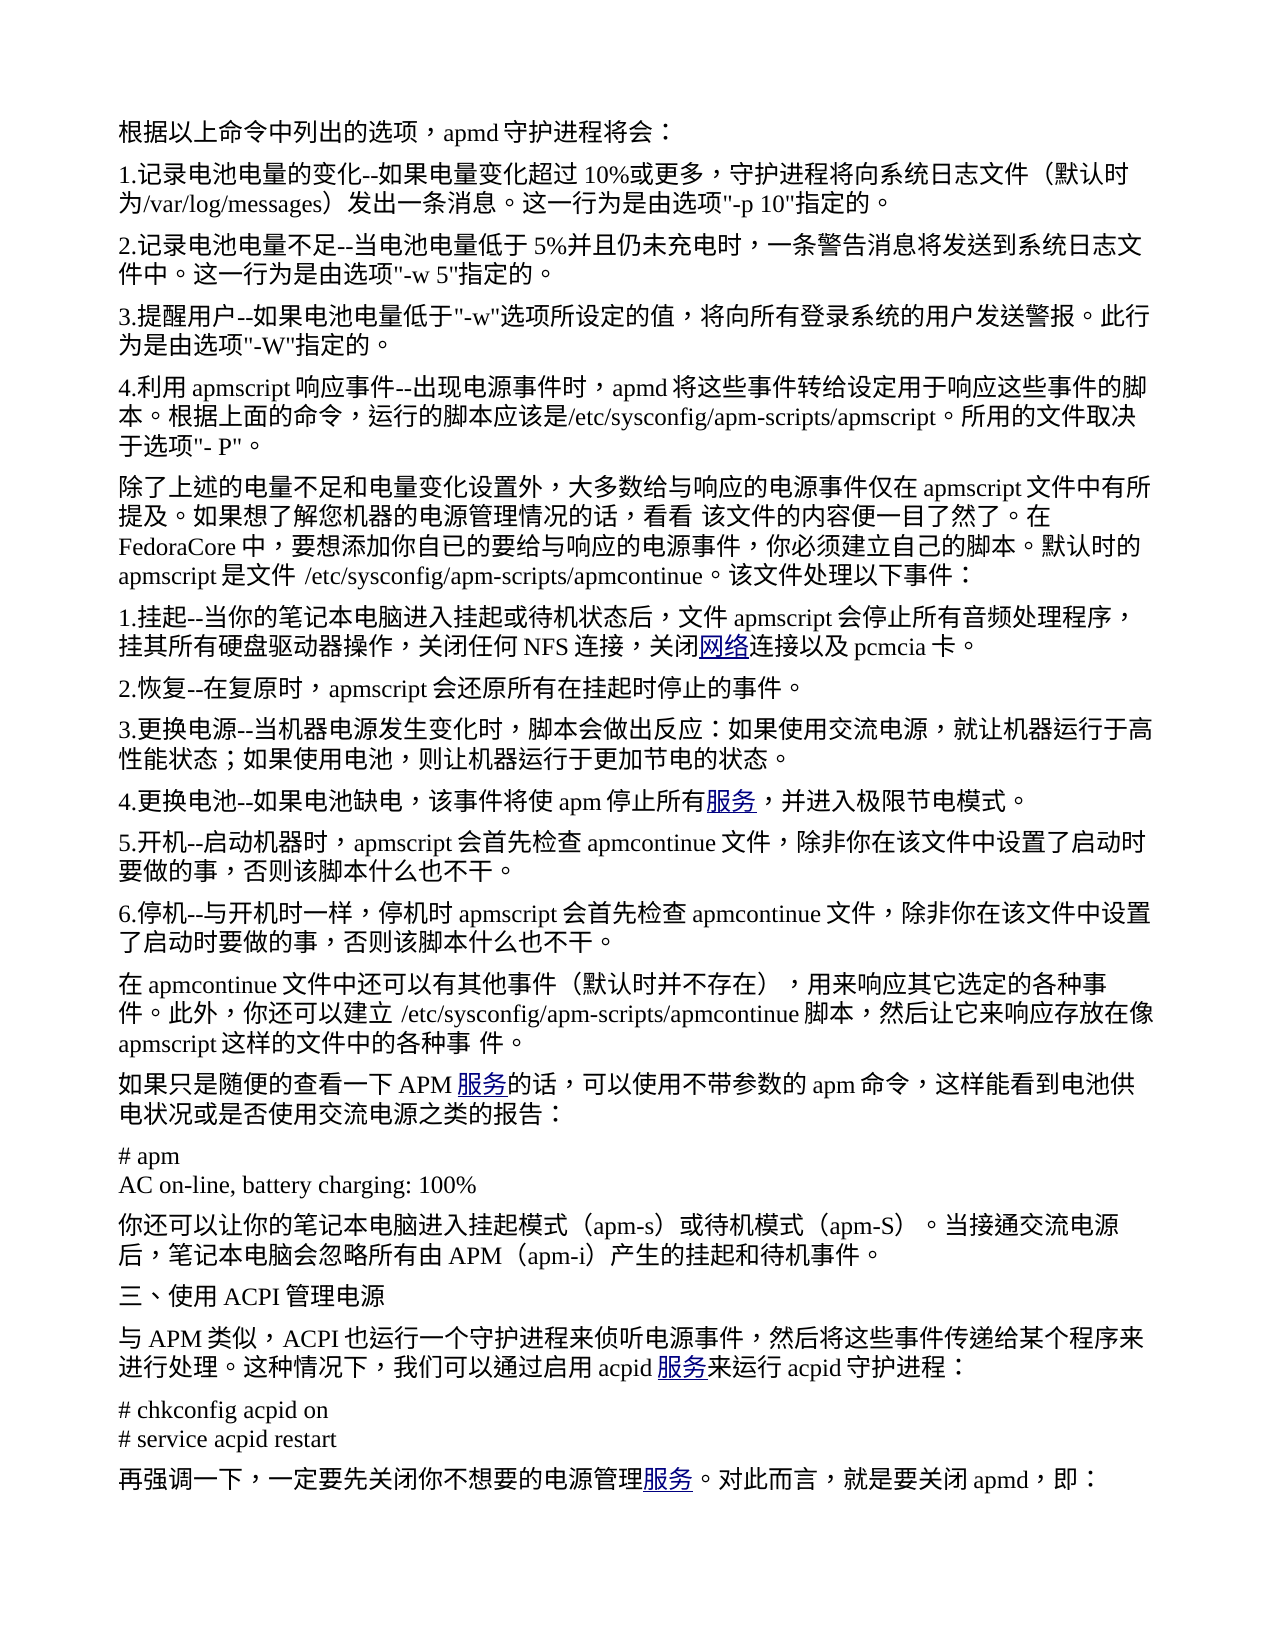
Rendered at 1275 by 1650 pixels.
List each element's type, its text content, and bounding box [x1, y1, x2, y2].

text 与APM类似，ACPI也运行一个守护进程来侦听电源事件，然后将这些事件传递给某个程序来进行处理。这种情况下，我们可以通过启用acpid服务来运行acpid守护进程： [118, 1324, 1157, 1383]
text 1.挂起--当你的笔记本电脑进入挂起或待机状态后，文件apmscript会停止所有音频处理程序，挂其所有硬盘驱动器操作，关闭任何NFS连接，关闭网络连接以及pcmcia卡。 [118, 603, 1157, 661]
text 根据以上命令中列出的选项，apmd守护进程将会： [118, 118, 1157, 147]
text 5.开机--启动机器时，apmscript会首先检查apmcontinue文件，除非你在该文件中设置了启动时要做的事，否则该脚本什么也不干。 [118, 828, 1157, 887]
text 除了上述的电量不足和电量变化设置外，大多数给与响应的电源事件仅在apmscript文件中有所提及。如果想了解您机器的电源管理情况的话，看看 该文件的内容便一目了然了。在FedoraCore中，要想添加你自已的要给与响应的电源事件，你必须建立自己的脚本。默认时的apmscript是文件 /etc/sysconfig/apm-scripts/apmcontinue。该文件处理以下事件： [118, 473, 1157, 590]
text 3.提醒用户--如果电池电量低于"-w"选项所设定的值，将向所有登录系统的用户发送警报。此行为是由选项"-W"指定的。 [118, 302, 1157, 361]
text 在apmcontinue文件中还可以有其他事件（默认时并不存在），用来响应其它选定的各种事件。此外，你还可以建立 /etc/sysconfig/apm-scripts/apmcontinue脚本，然后让它来响应存放在像apmscript这样的文件中的各种事 件。 [118, 970, 1157, 1058]
text # apm AC on-line, battery charging: 100% [118, 1141, 1157, 1199]
text 3.更换电源--当机器电源发生变化时，脚本会做出反应：如果使用交流电源，就让机器运行于高性能状态；如果使用电池，则让机器运行于更加节电的状态。 [118, 716, 1157, 774]
text 你还可以让你的笔记本电脑进入挂起模式（apm-s）或待机模式（apm-S）。当接通交流电源后，笔记本电脑会忽略所有由APM（apm-i）产生的挂起和待机事件。 [118, 1211, 1157, 1270]
text 2.记录电池电量不足--当电池电量低于5%并且仍未充电时，一条警告消息将发送到系统日志文件中。这一行为是由选项"-w 5"指定的。 [118, 231, 1157, 289]
text 4.利用apmscript响应事件--出现电源事件时，apmd将这些事件转给设定用于响应这些事件的脚本。根据上面的命令，运行的脚本应该是/etc/sysconfig/apm-scripts/apmscript。所用的文件取决于选项"- P"。 [118, 373, 1157, 461]
text 4.更换电池--如果电池缺电，该事件将使apm停止所有服务，并进入极限节电模式。 [118, 787, 1157, 816]
text # chkconfig acpid on # service acpid restart [118, 1395, 1157, 1453]
text 再强调一下，一定要先关闭你不想要的电源管理服务。对此而言，就是要关闭apmd，即： [118, 1465, 1157, 1494]
text 1.记录电池电量的变化--如果电量变化超过10%或更多，守护进程将向系统日志文件（默认时为/var/log/messages）发出一条消息。这一行为是由选项"-p 10"指定的。 [118, 160, 1157, 218]
text 2.恢复--在复原时，apmscript会还原所有在挂起时停止的事件。 [118, 674, 1157, 703]
text 6.停机--与开机时一样，停机时apmscript会首先检查apmcontinue文件，除非你在该文件中设置了启动时要做的事，否则该脚本什么也不干。 [118, 899, 1157, 958]
text 如果只是随便的查看一下APM服务的话，可以使用不带参数的apm命令，这样能看到电池供电状况或是否使用交流电源之类的报告： [118, 1071, 1157, 1129]
text 三、使用ACPI管理电源 [118, 1282, 1157, 1312]
